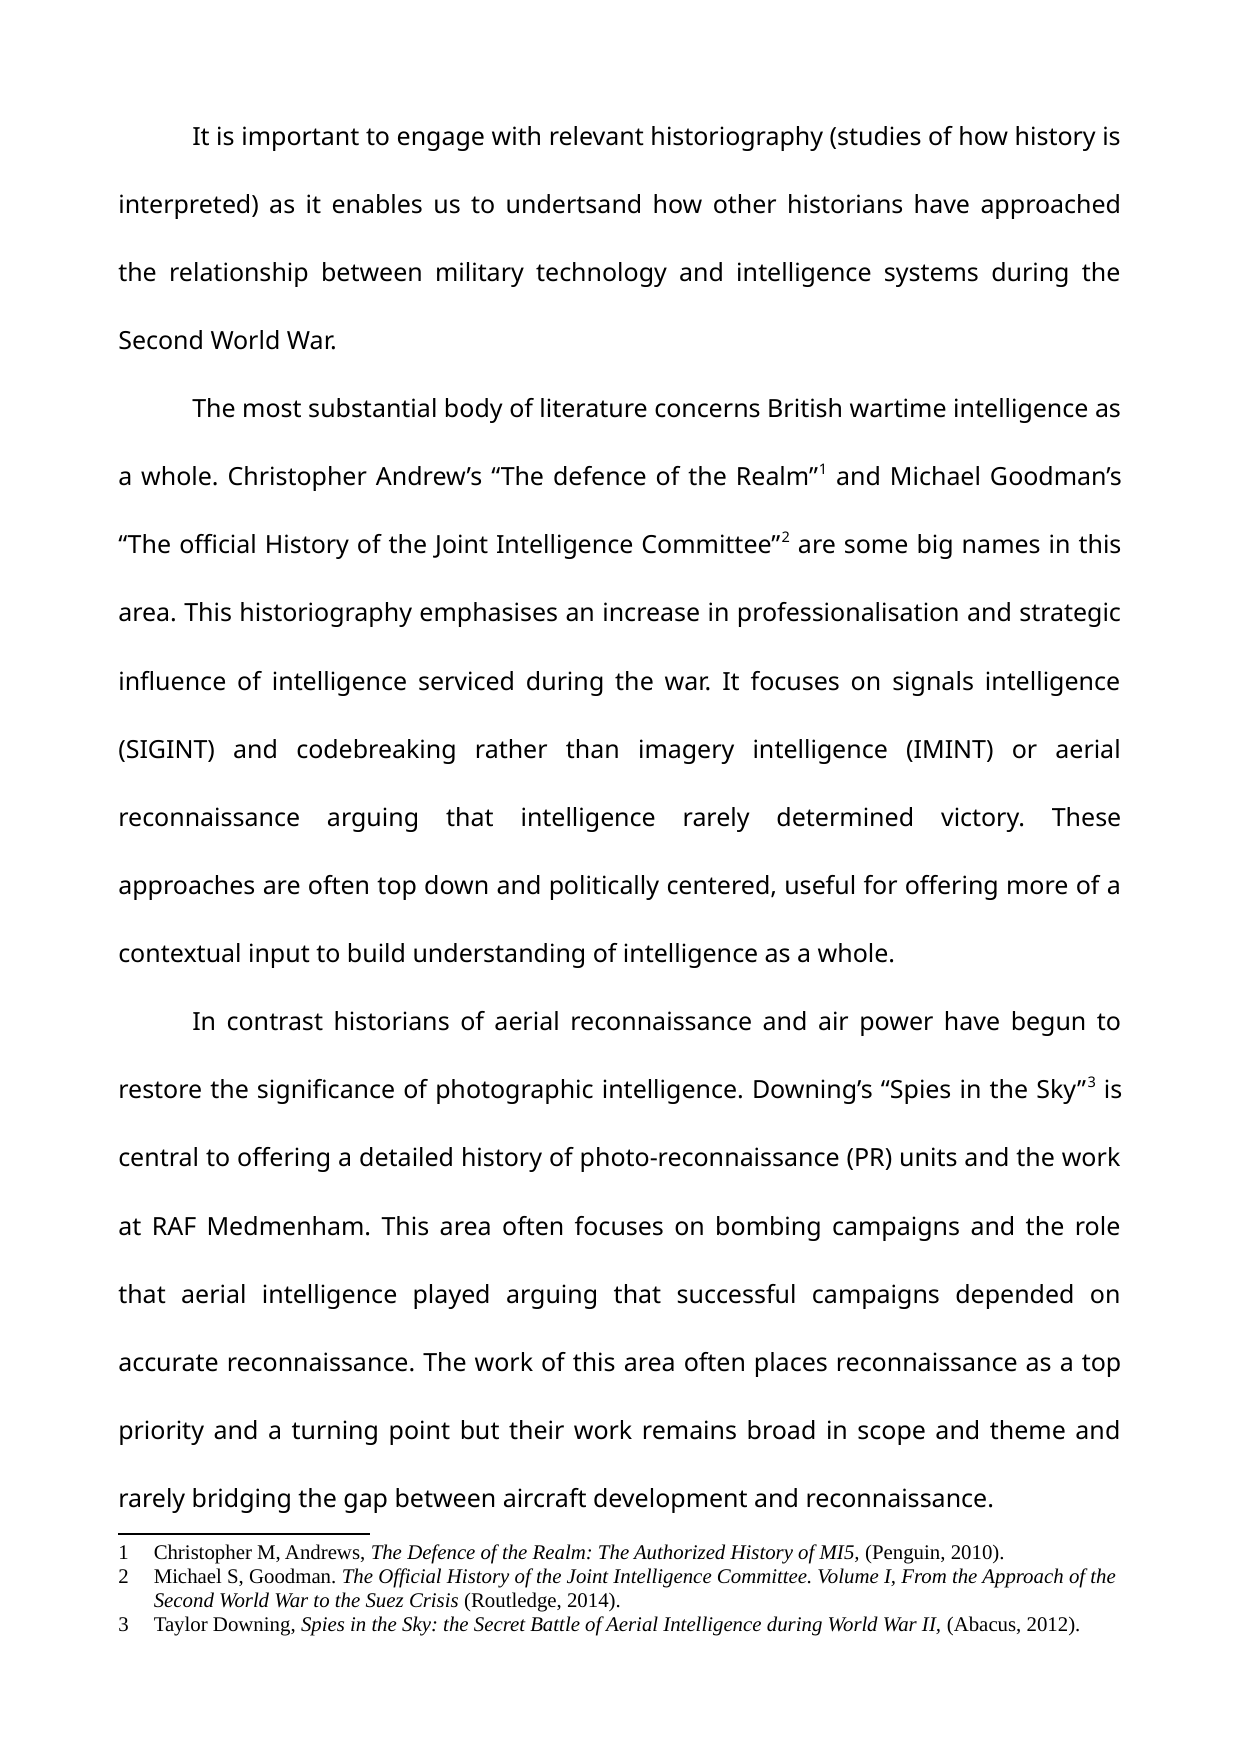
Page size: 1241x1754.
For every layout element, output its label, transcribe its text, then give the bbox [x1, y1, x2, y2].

text Michael S, Goodman. The Official History of the Joint Intelligence Committee. Volume I, From the Approach of the Second World War to the Suez Crisis (Routledge, 2014). [118, 1564, 1122, 1612]
text The most substantial body of literature concerns British wartime intelligence as a whole. Christopher Andrew’s “The defence of the Realm” and Michael Goodman’s “The official History of the Joint Intelligence Committee” are some big names in this area. This historiography emphasises an increase in professionalisation and strategic influence of intelligence serviced during the war. It focuses on signals intelligence (SIGINT) and codebreaking rather than imagery intelligence (IMINT) or aerial reconnaissance arguing that intelligence rarely determined victory. These approaches are often top down and politically centered, useful for offering more of a contextual input to build understanding of intelligence as a whole. [118, 391, 1122, 970]
text Taylor Downing, Spies in the Sky: the Secret Battle of Aerial Intelligence during World War II, (Abacus, 2012). [118, 1612, 1122, 1636]
text Christopher M, Andrews, The Defence of the Realm: The Authorized History of MI5, (Penguin, 2010). [118, 1539, 1122, 1564]
text It is important to engage with relevant historiography (studies of how history is interpreted) as it enables us to undertsand how other historians have approached the relationship between military technology and intelligence systems during the Second World War. [118, 118, 1122, 357]
text In contrast historians of aerial reconnaissance and air power have begun to restore the significance of photographic intelligence. Downing’s “Spies in the Sky” is central to offering a detailed history of photo-reconnaissance (PR) units and the work at RAF Medmenham. This area often focuses on bombing campaigns and the role that aerial intelligence played arguing that successful campaigns depended on accurate reconnaissance. The work of this area often places reconnaissance as a top priority and a turning point but their work remains broad in scope and theme and rarely bridging the gap between aircraft development and reconnaissance. [118, 1004, 1122, 1515]
